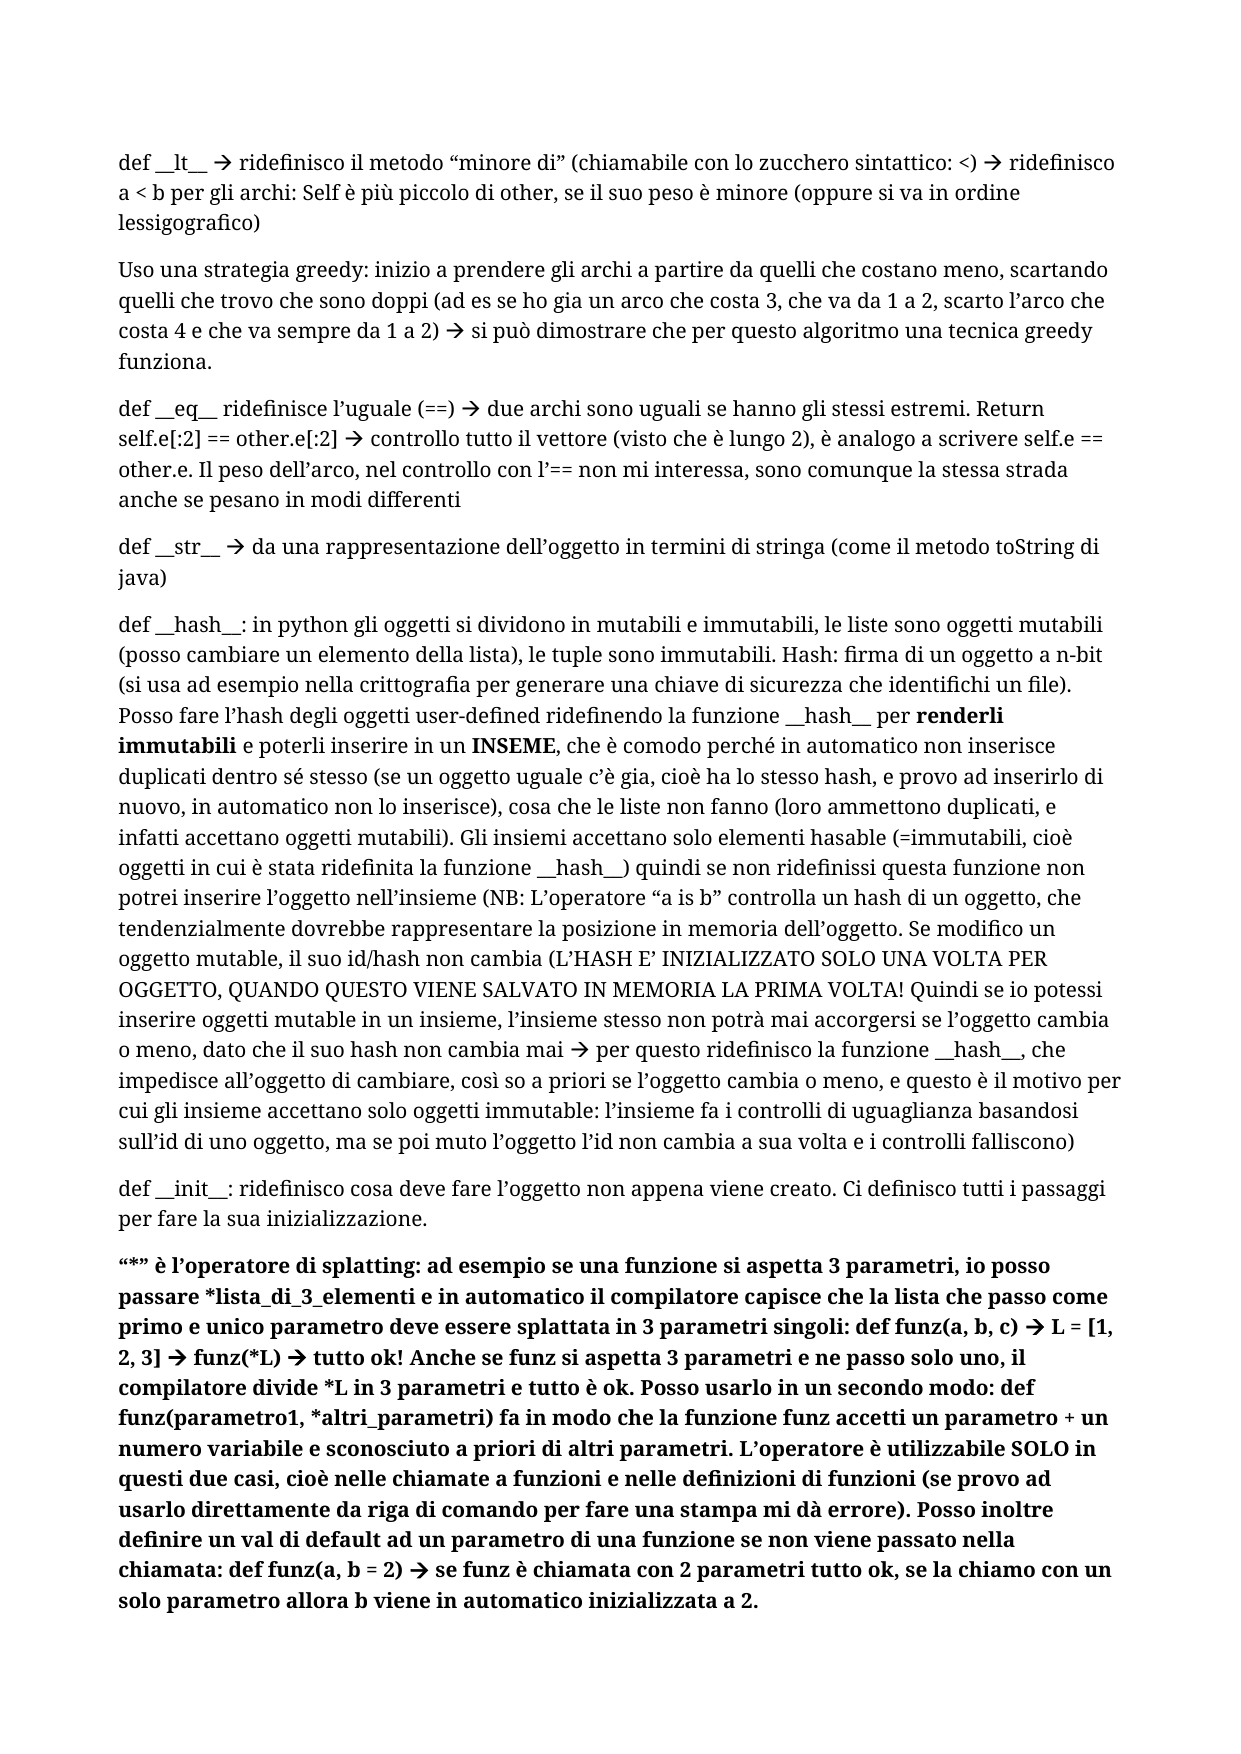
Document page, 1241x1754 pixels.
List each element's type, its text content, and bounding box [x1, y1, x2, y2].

text “*” è l’operatore di splatting: ad esempio se una funzione si aspetta 3 parametri, io posso passare *lista_di_3_elementi e in automatico il compilatore capisce che la lista che passo come primo e unico parametro deve essere splattata in 3 parametri singoli: def funz(a, b, c)  L = [1, 2, 3]  funz(*L)  tutto ok! Anche se funz si aspetta 3 parametri e ne passo solo uno, il compilatore divide *L in 3 parametri e tutto è ok. Posso usarlo in un secondo modo: def funz(parametro1, *altri_parametri) fa in modo che la funzione funz accetti un parametro + un numero variabile e sconosciuto a priori di altri parametri. L’operatore è utilizzabile SOLO in questi due casi, cioè nelle chiamate a funzioni e nelle definizioni di funzioni (se provo ad usarlo direttamente da riga di comando per fare una stampa mi dà errore). Posso inoltre definire un val di default ad un parametro di una funzione se non viene passato nella chiamata: def funz(a, b = 2)  se funz è chiamata con 2 parametri tutto ok, se la chiamo con un solo parametro allora b viene in automatico inizializzata a 2. [118, 1251, 1122, 1614]
text def __eq__ ridefinisce l’uguale (==)  due archi sono uguali se hanno gli stessi estremi. Return self.e[:2] == other.e[:2]  controllo tutto il vettore (visto che è lungo 2), è analogo a scrivere self.e == other.e. Il peso dell’arco, nel controllo con l’== non mi interessa, sono comunque la stessa strada anche se pesano in modi differenti [118, 394, 1122, 513]
text def __init__: ridefinisco cosa deve fare l’oggetto non appena viene creato. Ci definisco tutti i passaggi per fare la sua inizializzazione. [118, 1174, 1122, 1233]
text def __lt__  ridefinisco il metodo “minore di” (chiamabile con lo zucchero sintattico: <)  ridefinisco a < b per gli archi: Self è più piccolo di other, se il suo peso è minore (oppure si va in ordine lessigografico) [118, 148, 1122, 237]
text Uso una strategia greedy: inizio a prendere gli archi a partire da quelli che costano meno, scartando quelli che trovo che sono doppi (ad es se ho gia un arco che costa 3, che va da 1 a 2, scarto l’arco che costa 4 e che va sempre da 1 a 2)  si può dimostrare che per questo algoritmo una tecnica greedy funziona. [118, 256, 1122, 375]
text def __str__  da una rappresentazione dell’oggetto in termini di stringa (come il metodo toString di java) [118, 532, 1122, 591]
text def __hash__: in python gli oggetti si dividono in mutabili e immutabili, le liste sono oggetti mutabili (posso cambiare un elemento della lista), le tuple sono immutabili. Hash: firma di un oggetto a n-bit (si usa ad esempio nella crittografia per generare una chiave di sicurezza che identifichi un file). Posso fare l’hash degli oggetti user-defined ridefinendo la funzione __hash__ per renderli immutabili e poterli inserire in un INSEME, che è comodo perché in automatico non inserisce duplicati dentro sé stesso (se un oggetto uguale c’è gia, cioè ha lo stesso hash, e provo ad inserirlo di nuovo, in automatico non lo inserisce), cosa che le liste non fanno (loro ammettono duplicati, e infatti accettano oggetti mutabili). Gli insiemi accettano solo elementi hasable (=immutabili, cioè oggetti in cui è stata ridefinita la funzione __hash__) quindi se non ridefinissi questa funzione non potrei inserire l’oggetto nell’insieme (NB: L’operatore “a is b” controlla un hash di un oggetto, che tendenzialmente dovrebbe rappresentare la posizione in memoria dell’oggetto. Se modifico un oggetto mutable, il suo id/hash non cambia (L’HASH E’ INIZIALIZZATO SOLO UNA VOLTA PER OGGETTO, QUANDO QUESTO VIENE SALVATO IN MEMORIA LA PRIMA VOLTA! Quindi se io potessi inserire oggetti mutable in un insieme, l’insieme stesso non potrà mai accorgersi se l’oggetto cambia o meno, dato che il suo hash non cambia mai  per questo ridefinisco la funzione __hash__, che impedisce all’oggetto di cambiare, così so a priori se l’oggetto cambia o meno, e questo è il motivo per cui gli insieme accettano solo oggetti immutable: l’insieme fa i controlli di uguaglianza basandosi sull’id di uno oggetto, ma se poi muto l’oggetto l’id non cambia a sua volta e i controlli falliscono) [118, 610, 1122, 1155]
